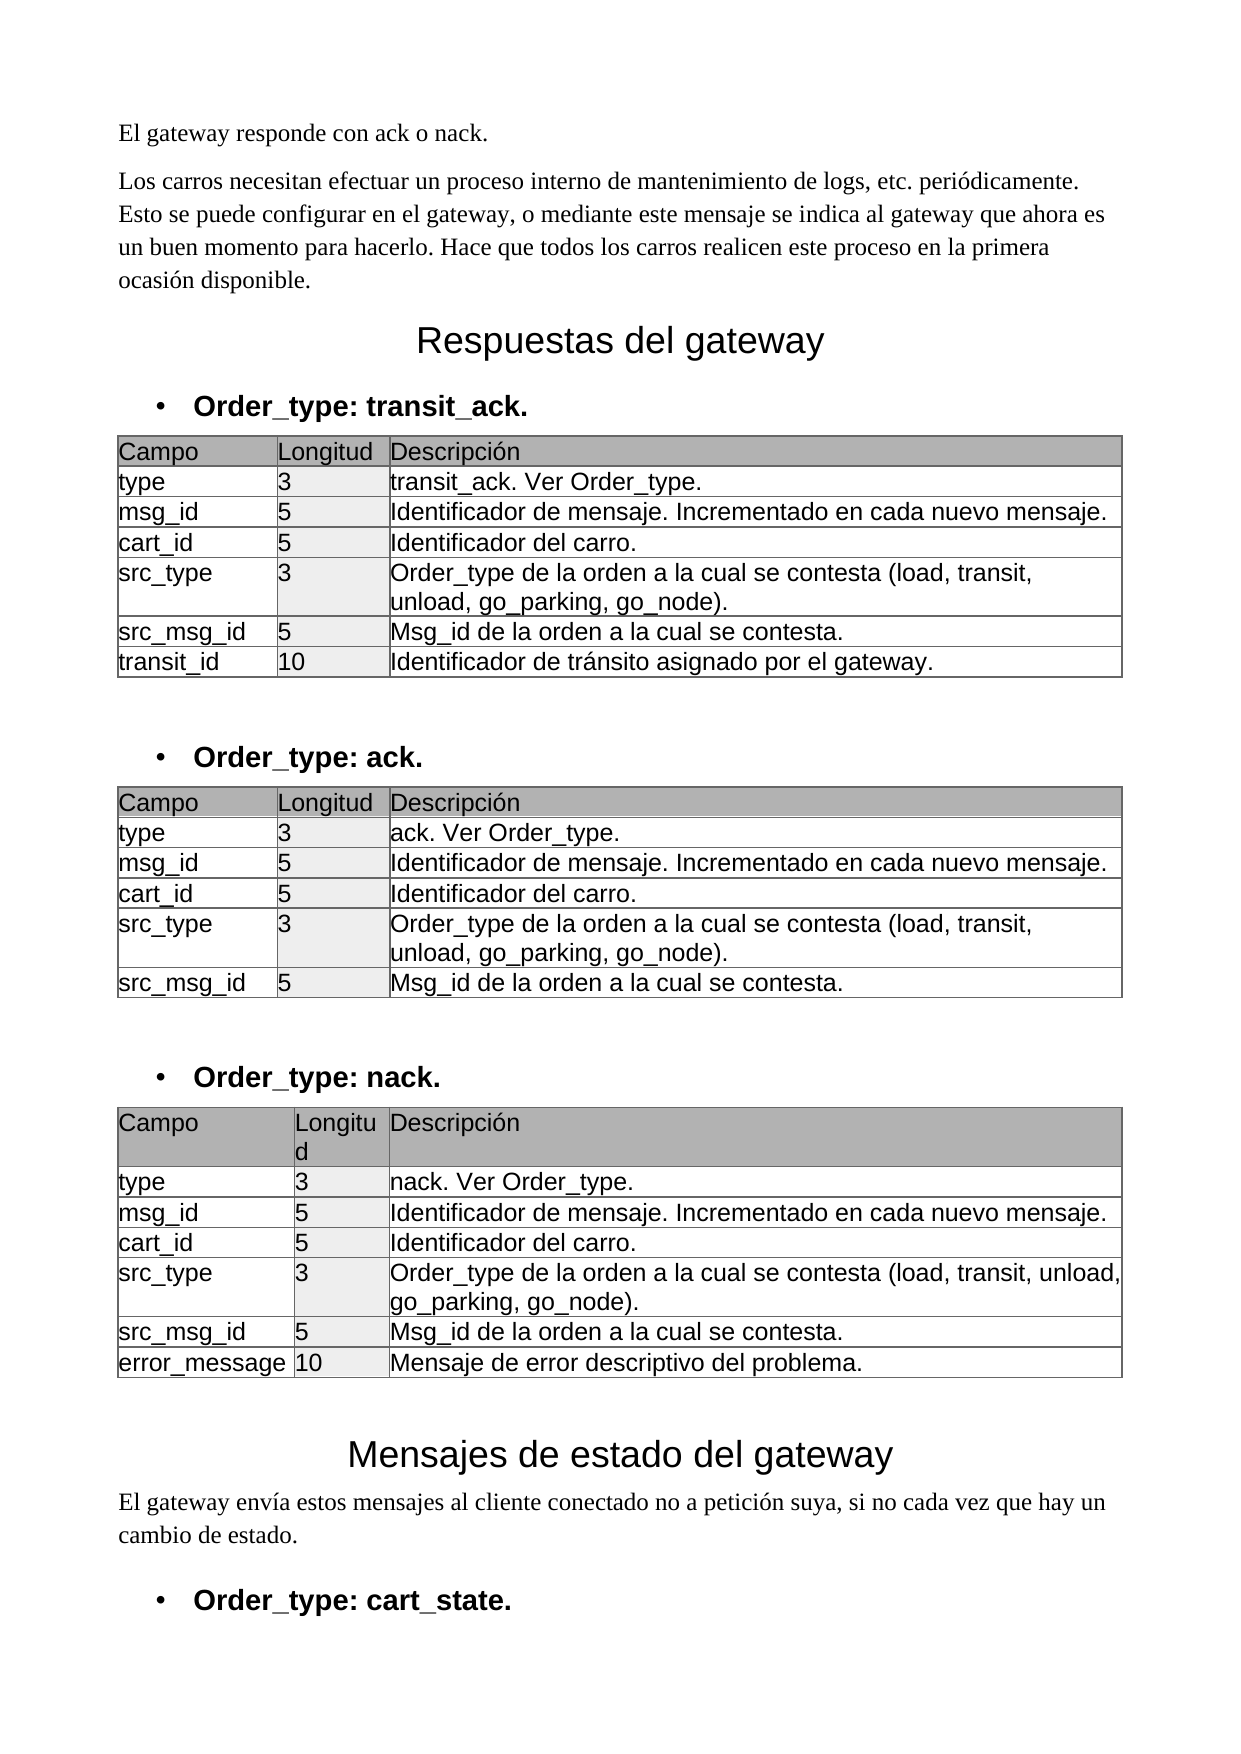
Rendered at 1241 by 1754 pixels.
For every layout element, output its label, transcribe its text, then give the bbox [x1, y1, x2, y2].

table_cell 5 [295, 1198, 389, 1226]
table_header Longitud [278, 437, 389, 465]
table_header Campo [119, 1108, 294, 1166]
table_cell Identificador del carro. [390, 1228, 1121, 1257]
table_cell Identificador de mensaje. Incrementado en cada nuevo mensaje. [390, 1198, 1121, 1226]
table_header Longitud [295, 1108, 389, 1166]
text El gateway envía estos mensajes al cliente conectado no a petición suya, si no cada vez que hay un cambio de estado. [118, 1487, 1122, 1549]
table_cell Identificador del carro. [391, 879, 1121, 907]
text Los carros necesitan efectuar un proceso interno de mantenimiento de logs, etc. periódicamente. Esto se puede configurar en el gateway, o mediante este mensaje se indica al gateway que ahora es un buen momento para hacerlo. Hace que todos los carros realicen este proceso en la primera ocasión disponible. [118, 166, 1122, 293]
table_cell cart_id [119, 528, 277, 556]
table_cell type [119, 1167, 294, 1196]
table_cell src_msg_id [119, 1317, 294, 1346]
table_cell 3 [295, 1258, 389, 1316]
table_cell Msg_id de la orden a la cual se contesta. [390, 1317, 1121, 1346]
list Order_type: nack. [156, 1060, 1122, 1094]
text Respuestas del gateway [118, 319, 1122, 362]
table_cell 5 [295, 1228, 389, 1257]
table_cell 5 [295, 1317, 389, 1346]
table_header Descripción [391, 437, 1121, 465]
table_cell src_msg_id [119, 968, 277, 997]
table_cell Order_type de la orden a la cual se contesta (load, transit, unload, go_parking, go_node). [390, 1258, 1121, 1316]
table_cell Identificador de mensaje. Incrementado en cada nuevo mensaje. [391, 497, 1121, 526]
table_cell transit_id [119, 647, 277, 676]
table_cell 3 [278, 558, 389, 615]
table_cell 10 [278, 647, 389, 676]
table_cell Identificador del carro. [391, 528, 1121, 556]
table_cell src_type [119, 1258, 294, 1316]
table_cell cart_id [119, 1228, 294, 1257]
list Order_type: transit_ack. [156, 389, 1122, 423]
list Order_type: cart_state. [156, 1583, 1122, 1616]
table_cell 5 [278, 968, 389, 997]
table_cell transit_ack. Ver Order_type. [391, 467, 1121, 496]
table_header Campo [119, 437, 277, 465]
table_cell 5 [278, 848, 389, 877]
table_cell Order_type de la orden a la cual se contesta (load, transit, unload, go_parking, go_node). [391, 558, 1121, 615]
table_cell msg_id [119, 848, 277, 877]
table_cell error_message [119, 1348, 294, 1376]
table_cell cart_id [119, 879, 277, 907]
table_cell src_type [119, 558, 277, 615]
table_cell 5 [278, 617, 389, 646]
table_cell msg_id [119, 1198, 294, 1226]
table_cell 3 [278, 909, 389, 966]
table_header Descripción [390, 1108, 1121, 1166]
text El gateway responde con ack o nack. [118, 118, 1122, 147]
table_cell Msg_id de la orden a la cual se contesta. [391, 617, 1121, 646]
table_cell 5 [278, 497, 389, 526]
text Mensajes de estado del gateway [118, 1432, 1122, 1475]
table_cell 5 [278, 528, 389, 556]
table_cell Identificador de tránsito asignado por el gateway. [391, 647, 1121, 676]
table_cell src_msg_id [119, 617, 277, 646]
table_cell 3 [278, 467, 389, 496]
table_cell type [119, 818, 277, 847]
table_cell msg_id [119, 497, 277, 526]
table_cell 5 [278, 879, 389, 907]
table_header Longitud [278, 788, 389, 816]
table_cell 3 [295, 1167, 389, 1196]
table_cell 3 [278, 818, 389, 847]
table_header Campo [119, 788, 277, 816]
table_cell type [119, 467, 277, 496]
table_cell 10 [295, 1348, 389, 1376]
table_cell Mensaje de error descriptivo del problema. [390, 1348, 1121, 1376]
table_header Descripción [391, 788, 1121, 816]
table_cell nack. Ver Order_type. [390, 1167, 1121, 1196]
table_cell src_type [119, 909, 277, 966]
table_cell Msg_id de la orden a la cual se contesta. [391, 968, 1121, 997]
list Order_type: ack. [156, 740, 1122, 773]
table_cell Order_type de la orden a la cual se contesta (load, transit, unload, go_parking, go_node). [391, 909, 1121, 966]
table_cell ack. Ver Order_type. [391, 818, 1121, 847]
table_cell Identificador de mensaje. Incrementado en cada nuevo mensaje. [391, 848, 1121, 877]
